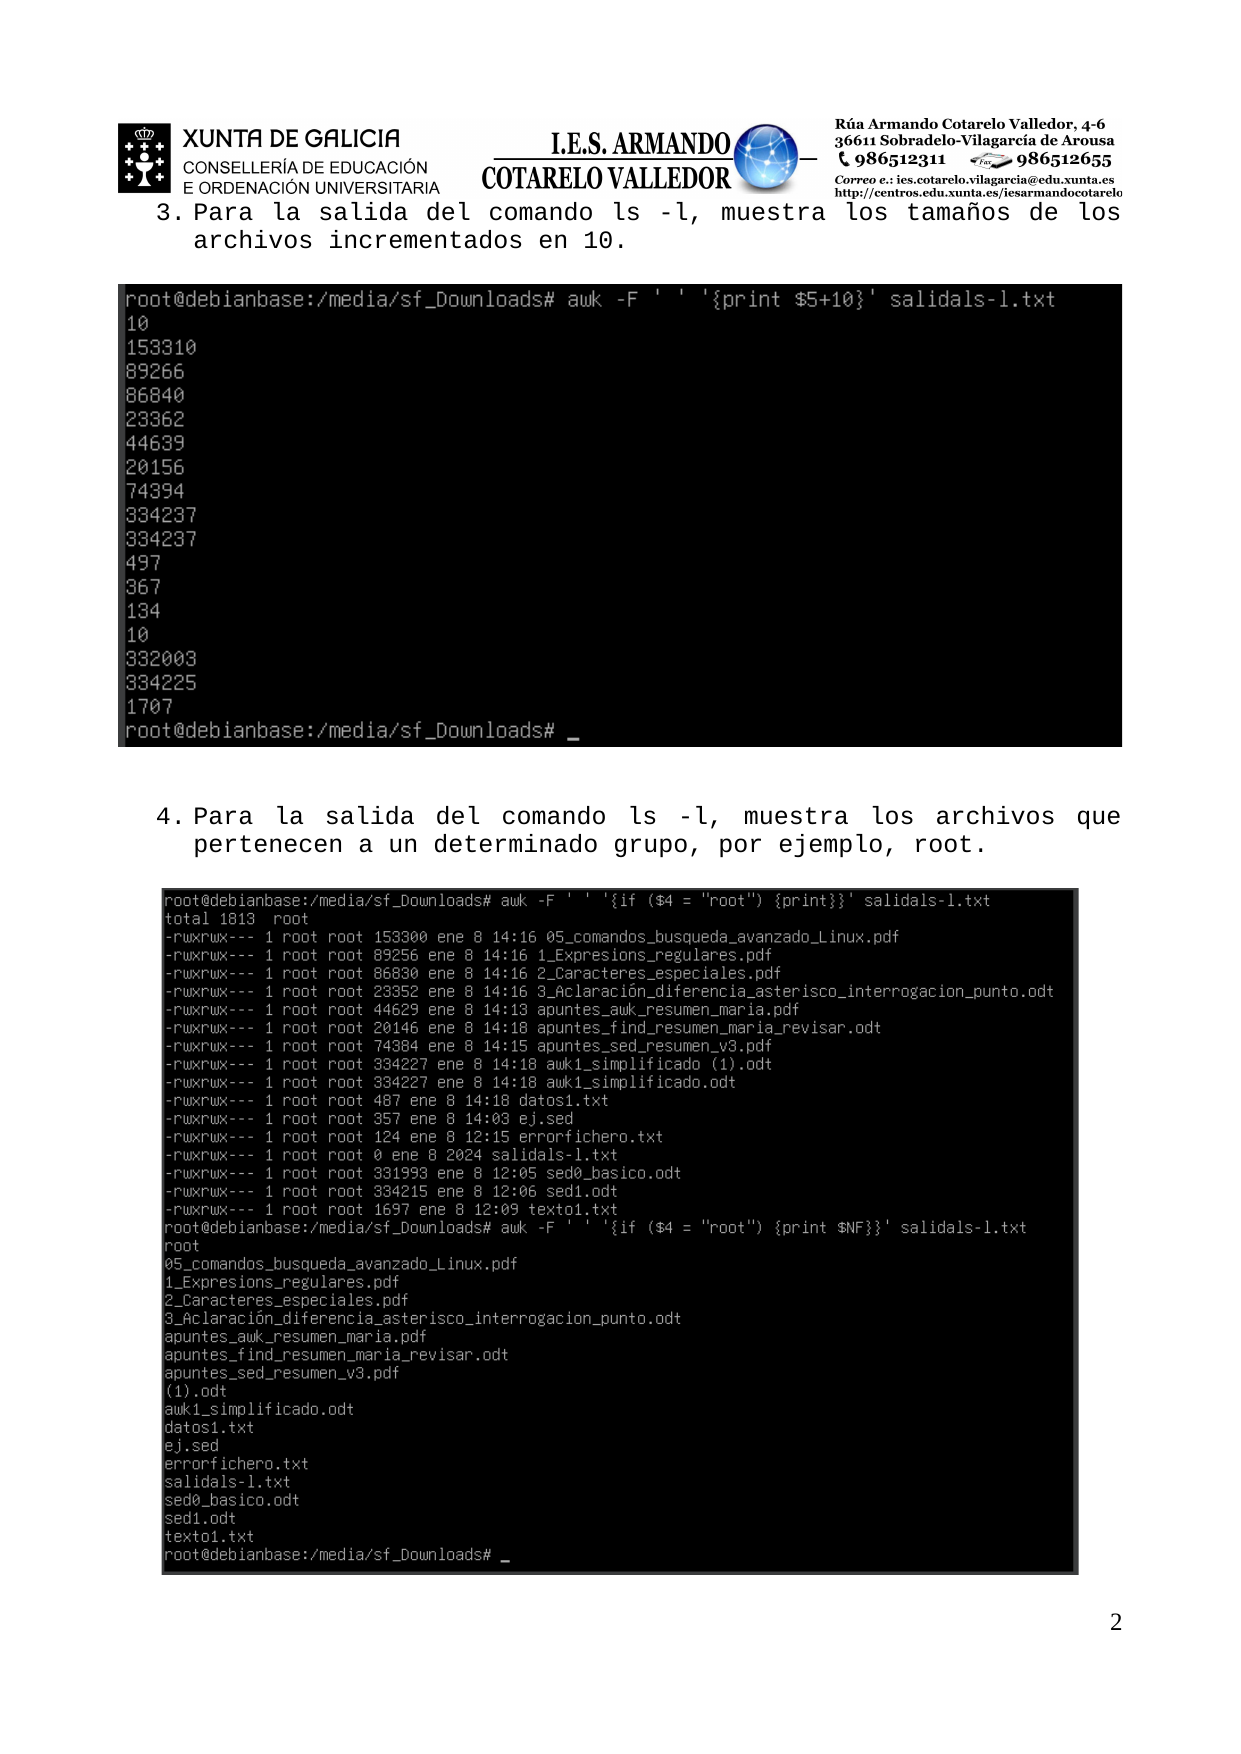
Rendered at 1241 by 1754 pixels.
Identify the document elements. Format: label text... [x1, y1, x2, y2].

picture [118, 284, 1123, 747]
picture [161, 888, 1079, 1575]
picture [118, 118, 1123, 199]
list Para la salida del comando ls -l, muestra los archivos que pertenecen a un determinado grupo, por ejemplo, root. [156, 803, 1122, 860]
list Para la salida del comando ls -l, muestra los tamaños de los archivos incrementados en 10. [156, 199, 1122, 256]
